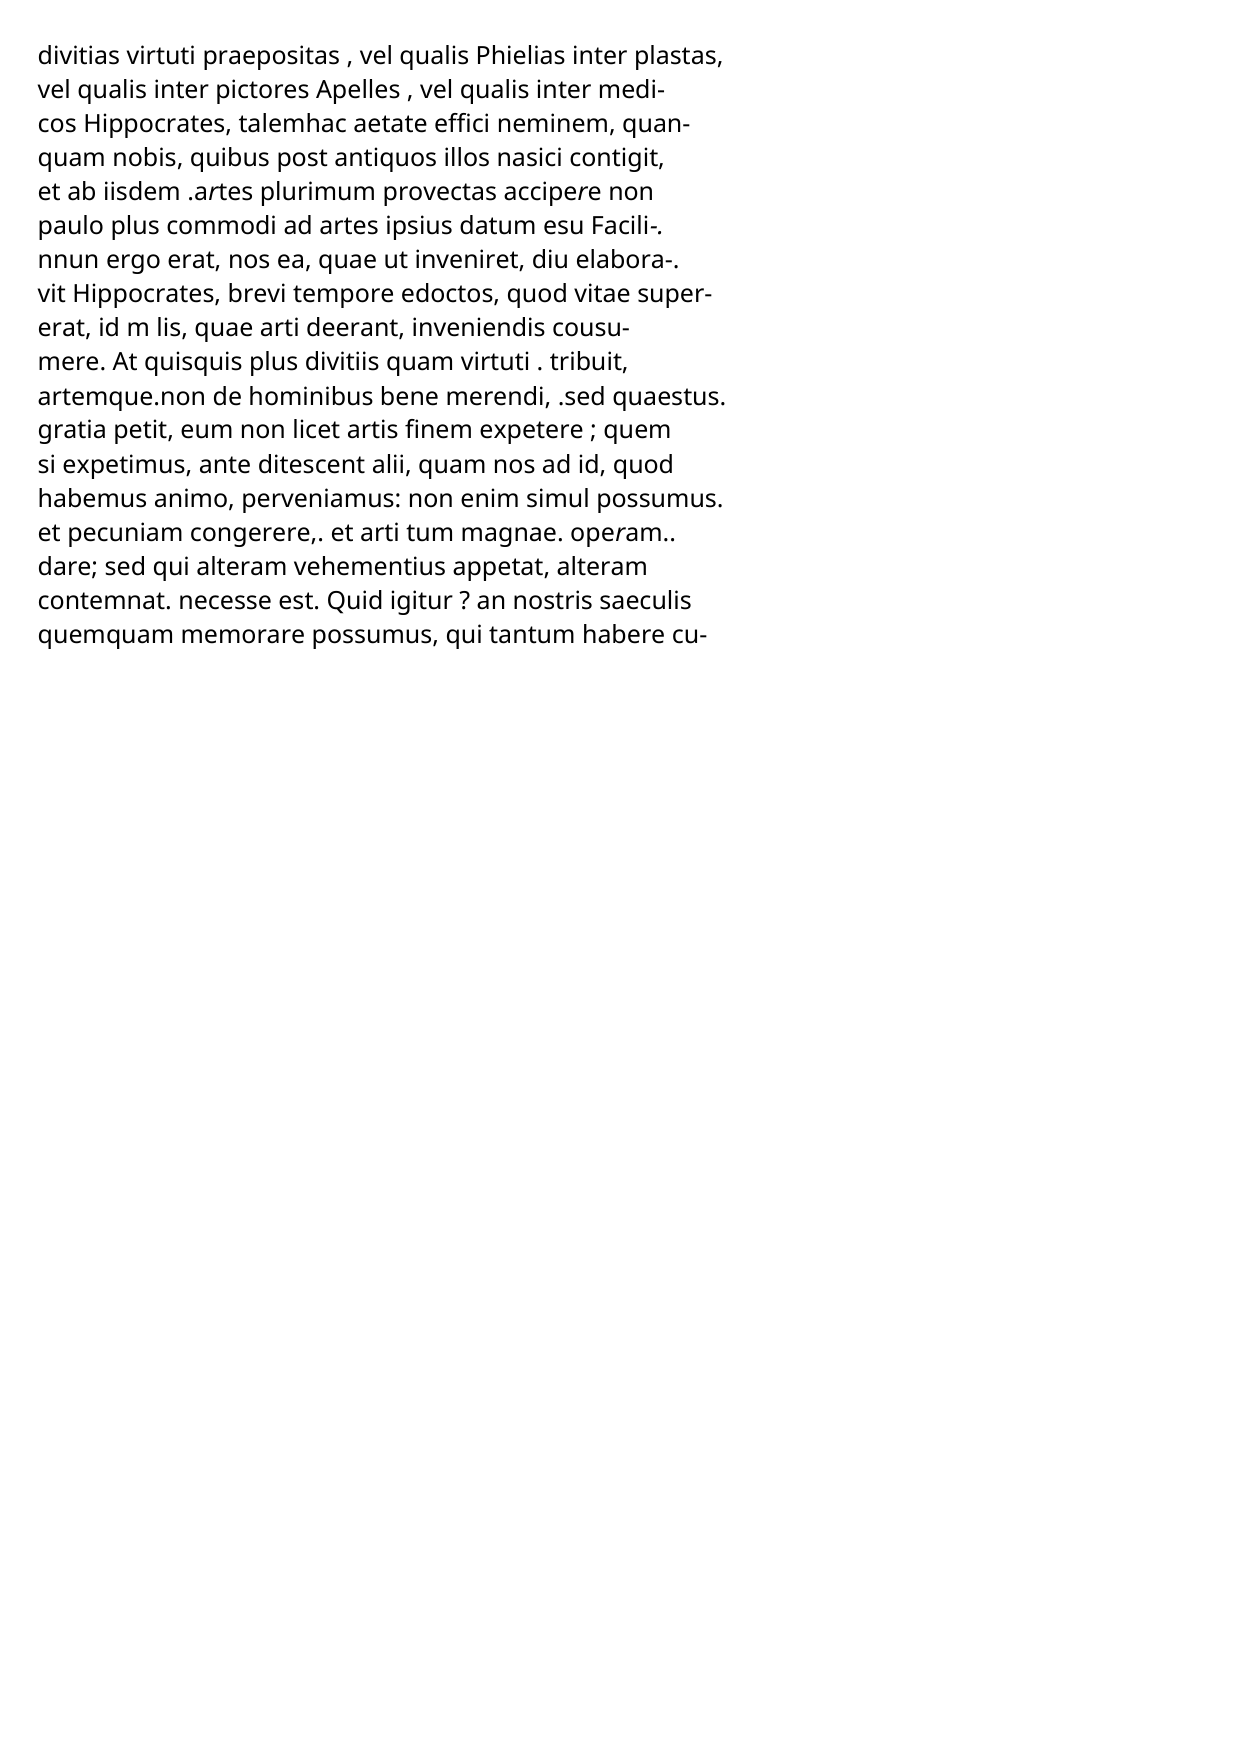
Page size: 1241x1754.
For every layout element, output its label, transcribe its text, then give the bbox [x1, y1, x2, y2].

text divitias virtuti praepositas , vel qualis Phielias inter plastas, vel qualis inter pictores Apelles , vel qualis inter medi- cos Hippocrates, talemhac aetate effici neminem, quan- quam nobis, quibus post antiquos illos nasici contigit, et ab iisdem .artes plurimum provectas accipere non paulo plus commodi ad artes ipsius datum esu Facili-. nnun ergo erat, nos ea, quae ut inveniret, diu elabora-. vit Hippocrates, brevi tempore edoctos, quod vitae super- erat, id m lis, quae arti deerant, inveniendis cousu- mere. At quisquis plus divitiis quam virtuti . tribuit, artemque.non de hominibus bene merendi, .sed quaestus. gratia petit, eum non licet artis finem expetere ; quem si expetimus, ante ditescent alii, quam nos ad id, quod habemus animo, perveniamus: non enim simul possumus. et pecuniam congerere,. et arti tum magnae. operam.. dare; sed qui alteram vehementius appetat, alteram contemnat. necesse est. Quid igitur ? an nostris saeculis [37, 37, 1203, 617]
text quemquam memorare possumus, qui tantum habere cu- [37, 617, 1203, 651]
